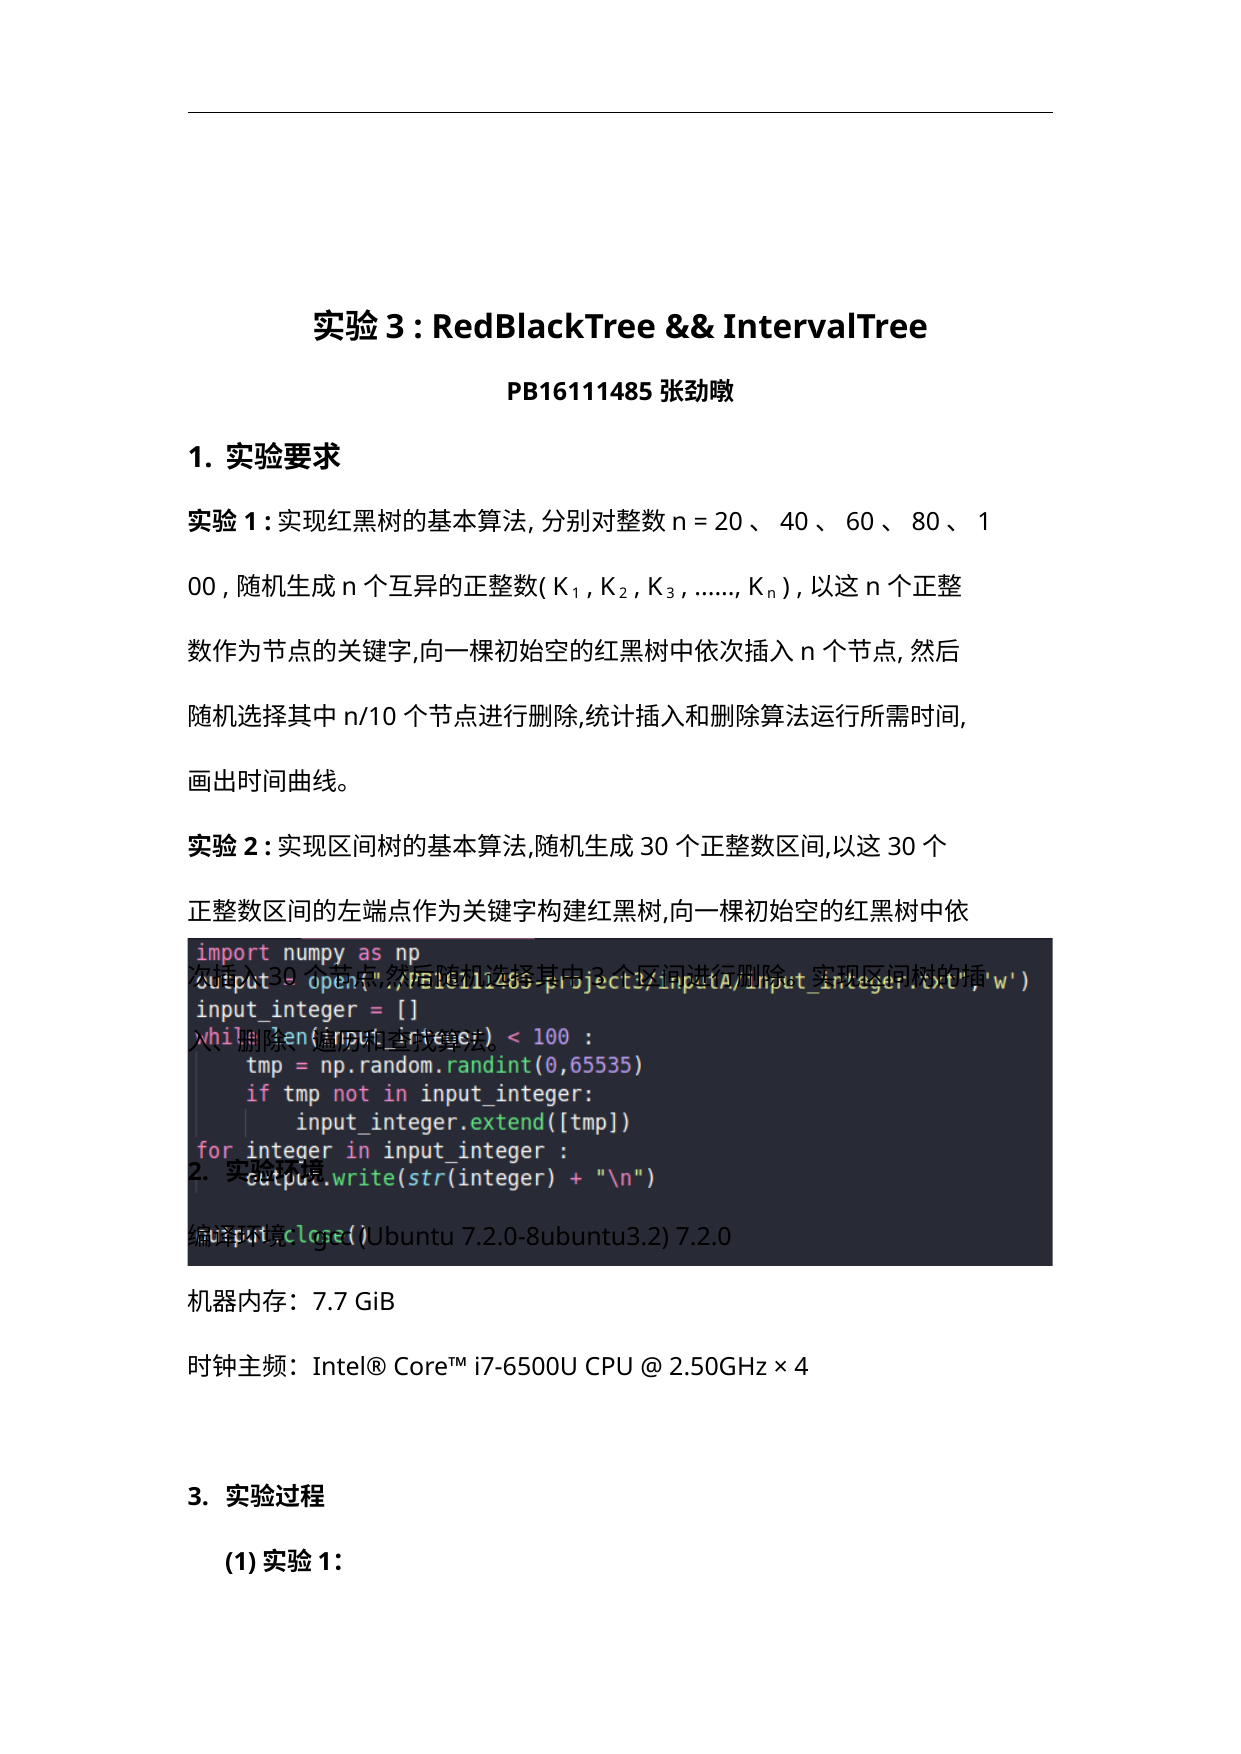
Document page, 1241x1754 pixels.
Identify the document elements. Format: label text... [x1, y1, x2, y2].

list 实验要求 [187, 422, 1053, 487]
list 实验过程 [187, 1462, 1053, 1527]
text 实验 2 : 实现区间树的基本算法,随机生成 30 个正整数区间,以这 30 个 [187, 812, 1053, 877]
text 数作为节点的关键字,向一棵初始空的红黑树中依次插入 n 个节点, 然后 [187, 617, 1053, 682]
text 机器内存：7.7 GiB [187, 1267, 1053, 1332]
text 实验3 : RedBlackTree && IntervalTree [187, 292, 1053, 357]
text 实验 1 : 实现红黑树的基本算法, 分别对整数 n = 20 、 40 、 60 、 80 、 1 [187, 487, 1053, 552]
text PB16111485 张劲暾 [187, 357, 1053, 422]
text 画出时间曲线。 [187, 747, 1053, 812]
list 实验1： [225, 1527, 1053, 1592]
text 随机选择其中 n/10 个节点进行删除,统计插入和删除算法运行所需时间, [187, 682, 1053, 747]
picture [187, 938, 1053, 1266]
text 00 , 随机生成 n 个互异的正整数( K 1 , K 2 , K 3 , ......, K n ) , 以这 n 个正整 [187, 552, 1053, 617]
text 时钟主频：Intel® Core™ i7-6500U CPU @ 2.50GHz × 4 [187, 1332, 1053, 1397]
text 正整数区间的左端点作为关键字构建红黑树,向一棵初始空的红黑树中依 [187, 877, 1053, 938]
